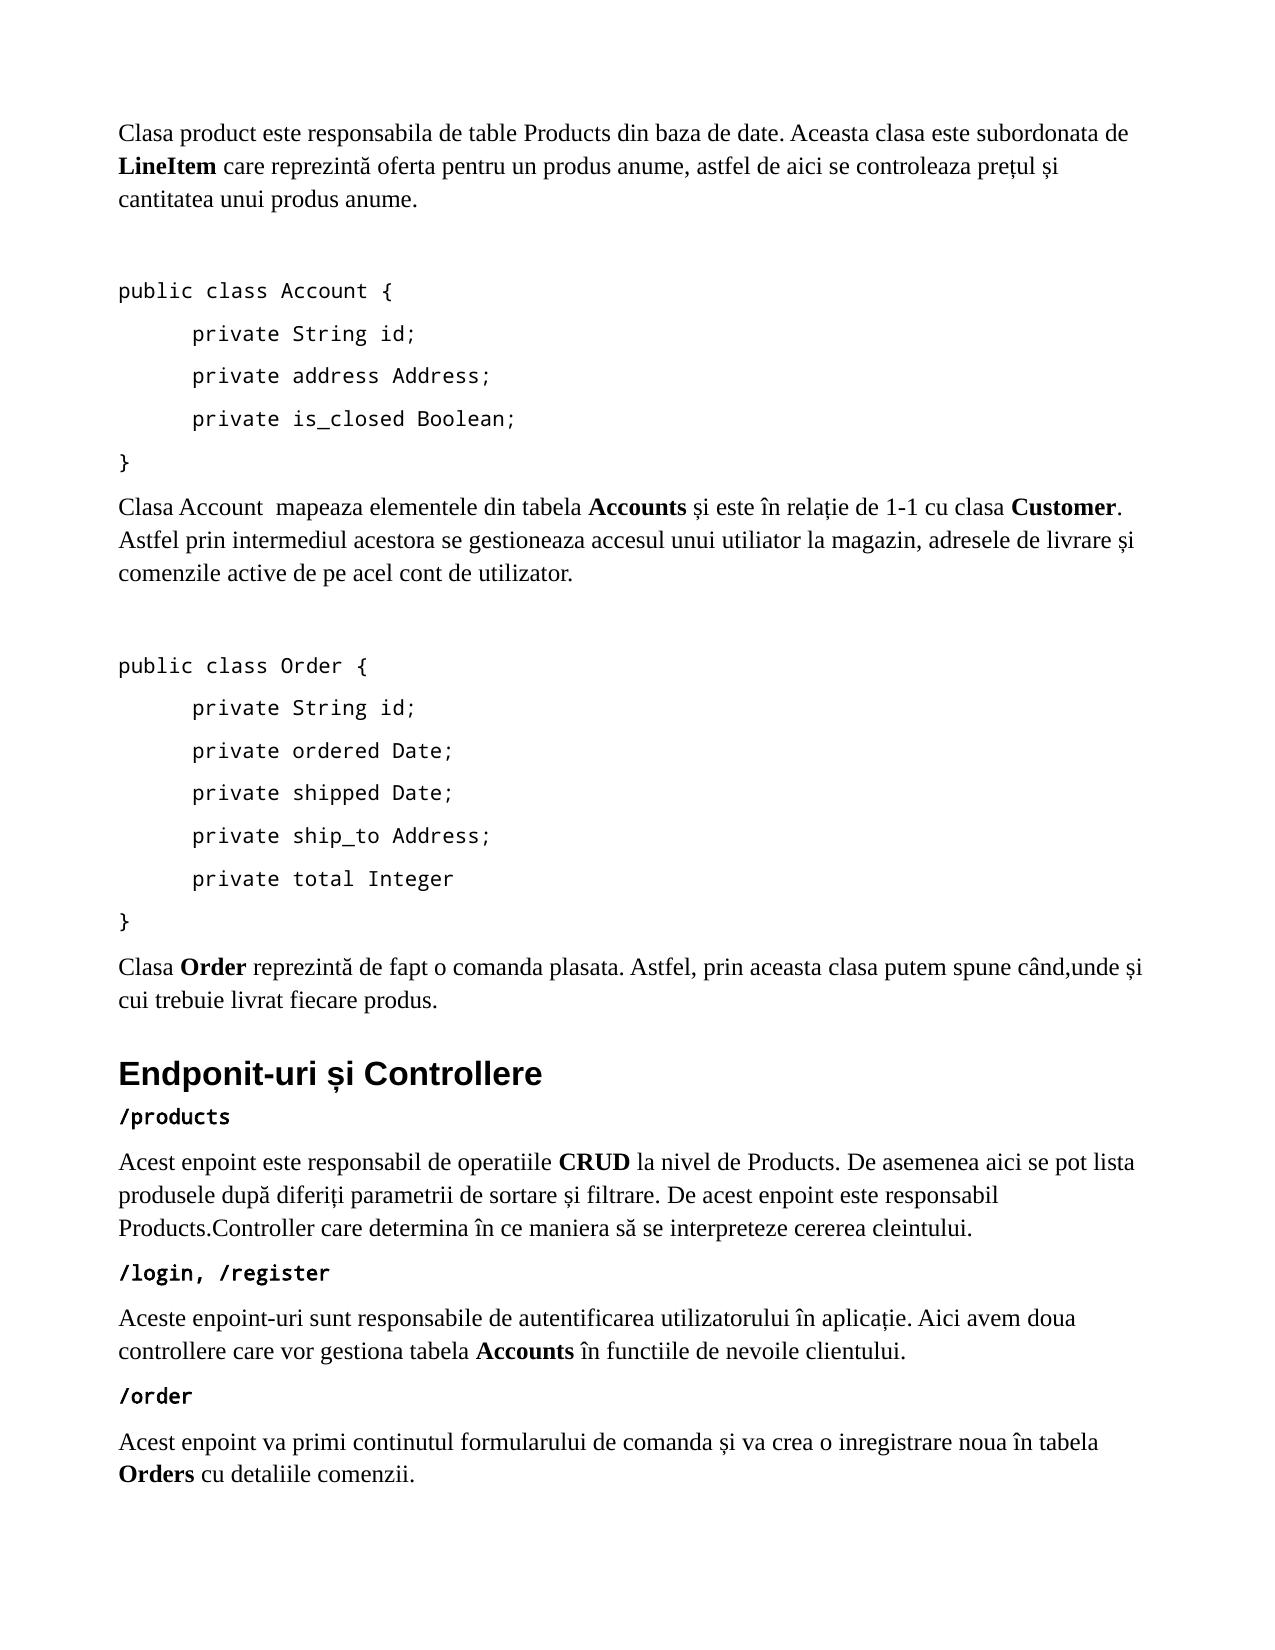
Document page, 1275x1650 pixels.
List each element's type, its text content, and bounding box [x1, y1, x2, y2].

text Aceste enpoint-uri sunt responsabile de autentificarea utilizatorului în aplicație. Aici avem doua controllere care vor gestiona tabela Accounts în functiile de nevoile clientului. [118, 1303, 1157, 1365]
text } [118, 909, 1157, 934]
text public class Account { [118, 279, 1157, 304]
text /login, /register [118, 1261, 1157, 1285]
text public class Order { [118, 654, 1157, 678]
text /order [118, 1384, 1157, 1408]
text } [118, 450, 1157, 474]
text Acest enpoint este responsabil de operatiile CRUD la nivel de Products. De asemenea aici se pot lista produsele după diferiți parametrii de sortare și filtrare. De acest enpoint este responsabil Products.Controller care determina în ce maniera să se interpreteze cererea cleintului. [118, 1147, 1157, 1242]
text private shipped Date; [118, 781, 1157, 806]
text /products [118, 1104, 1157, 1129]
text private total Integer [118, 867, 1157, 891]
text private ordered Date; [118, 739, 1157, 763]
subtitle Endponit-uri și Controllere [118, 1053, 1157, 1092]
text Acest enpoint va primi continutul formularului de comanda și va crea o inregistrare noua în tabela Orders cu detaliile comenzii. [118, 1427, 1157, 1488]
text private String id; [118, 322, 1157, 346]
text private String id; [118, 696, 1157, 721]
text private ship_to Address; [118, 824, 1157, 848]
text Clasa product este responsabila de table Products din baza de date. Aceasta clasa este subordonata de LineItem care reprezintă oferta pentru un produs anume, astfel de aici se controleaza prețul și cantitatea unui produs anume. [118, 118, 1157, 213]
text private address Address; [118, 364, 1157, 389]
text private is_closed Boolean; [118, 407, 1157, 432]
text Clasa Account mapeaza elementele din tabela Accounts și este în relație de 1-1 cu clasa Customer. Astfel prin intermediul acestora se gestioneaza accesul unui utiliator la magazin, adresele de livrare și comenzile active de pe acel cont de utilizator. [118, 492, 1157, 587]
text Clasa Order reprezintă de fapt o comanda plasata. Astfel, prin aceasta clasa putem spune când,unde și cui trebuie livrat fiecare produs. [118, 952, 1157, 1014]
